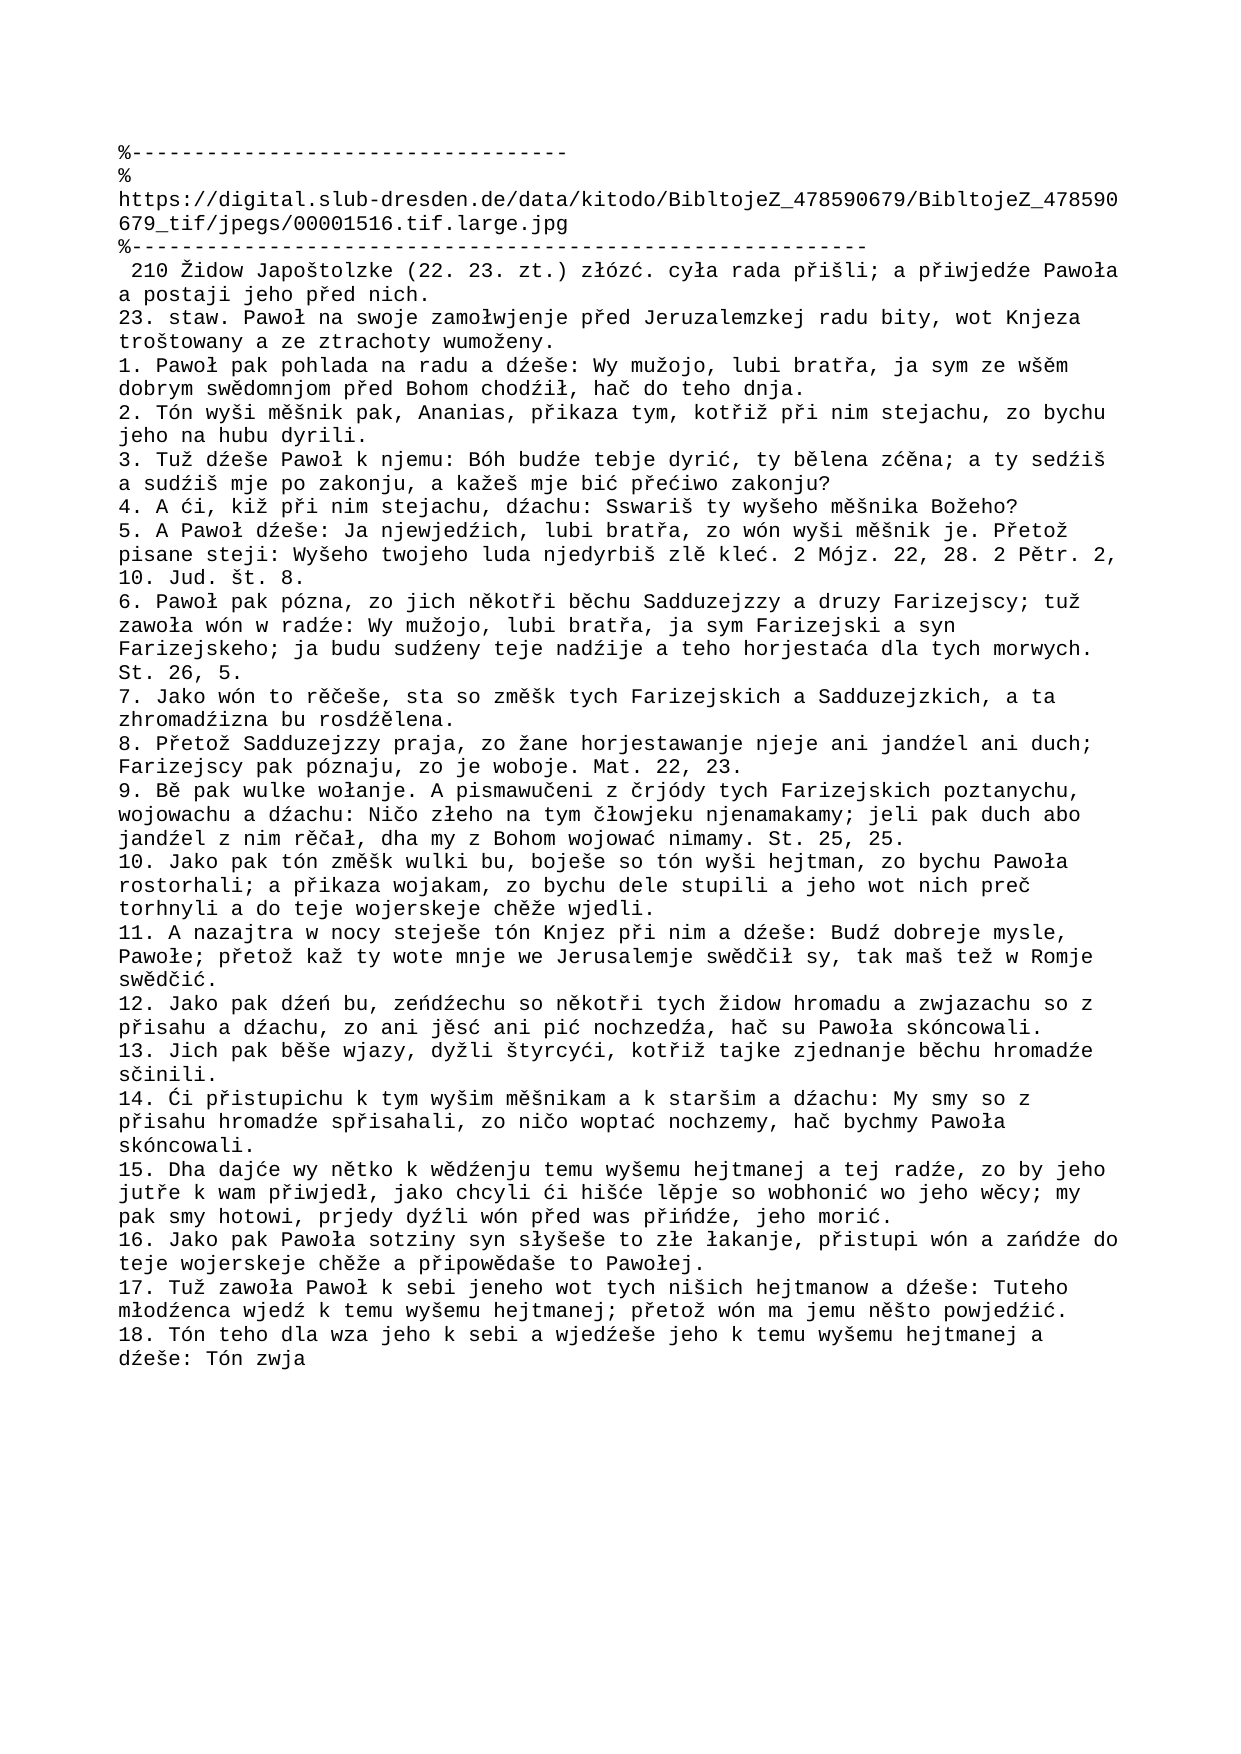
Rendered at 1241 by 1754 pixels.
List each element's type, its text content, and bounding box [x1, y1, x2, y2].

text 18. Tón teho dla wza jeho k sebi a wjedźeše jeho k temu wyšemu hejtmanej a dźeše: Tón zwja [118, 1324, 1122, 1371]
text %----------------------------------- [118, 142, 1122, 165]
text 12. Jako pak dźeń bu, zeńdźechu so někotři tych židow hromadu a zwjazachu so z přisahu a dźachu, zo ani jěsć ani pić nochzedźa, hač su Pawoła skóncowali. [118, 993, 1122, 1040]
text 6. Pawoł pak pózna, zo jich někotři běchu Sadduzejzzy a druzy Farizejscy; tuž zawoła wón w radźe: Wy mužojo, lubi bratřa, ja sym Farizejski a syn Farizejskeho; ja budu sudźeny teje nadźije a teho horjestaća dla tych morwych. St. 26, 5. [118, 591, 1122, 686]
text 4. A ći, kiž při nim stejachu, dźachu: Sswariš ty wyšeho měšnika Božeho? [118, 496, 1122, 520]
text 23. staw. Pawoł na swoje zamołwjenje před Jeruzalemzkej radu bity, wot Knjeza troštowany a ze ztrachoty wumoženy. [118, 307, 1122, 354]
text 17. Tuž zawoła Pawoł k sebi jeneho wot tych nišich hejtmanow a dźeše: Tuteho młodźenca wjedź k temu wyšemu hejtmanej; přetož wón ma jemu něšto powjedźić. [118, 1277, 1122, 1324]
text 13. Jich pak běše wjazy, dyžli štyrcyći, kotřiž tajke zjednanje běchu hromadźe sčinili. [118, 1040, 1122, 1088]
text 3. Tuž dźeše Pawoł k njemu: Bóh budźe tebje dyrić, ty bělena zćěna; a ty sedźiš a sudźiš mje po zakonju, a kažeš mje bić přećiwo zakonju? [118, 449, 1122, 496]
text 7. Jako wón to rěčeše, sta so změšk tych Farizejskich a Sadduzejzkich, a ta zhromadźizna bu rosdźělena. [118, 686, 1122, 733]
text 10. Jako pak tón změšk wulki bu, boješe so tón wyši hejtman, zo bychu Pawoła rostorhali; a přikaza wojakam, zo bychu dele stupili a jeho wot nich preč torhnyli a do teje wojerskeje chěže wjedli. [118, 851, 1122, 922]
text 15. Dha dajće wy nětko k wědźenju temu wyšemu hejtmanej a tej radźe, zo by jeho jutře k wam přiwjedł, jako chcyli ći hišće lěpje so wobhonić wo jeho wěcy; my pak smy hotowi, prjedy dyźli wón před was přińdźe, jeho morić. [118, 1158, 1122, 1229]
text 14. Ći přistupichu k tym wyšim měšnikam a k staršim a dźachu: My smy so z přisahu hromadźe spřisahali, zo ničo woptać nochzemy, hač bychmy Pawoła skóncowali. [118, 1088, 1122, 1158]
text 11. A nazajtra w nocy steješe tón Knjez při nim a dźeše: Budź dobreje mysle, Pawołe; přetož kaž ty wote mnje we Jerusalemje swědčił sy, tak maš tež w Romje swědčić. [118, 922, 1122, 993]
text 2. Tón wyši měšnik pak, Ananias, přikaza tym, kotřiž při nim stejachu, zo bychu jeho na hubu dyrili. [118, 402, 1122, 449]
text %----------------------------------------------------------- [118, 236, 1122, 260]
text % https://digital.slub-dresden.de/data/kitodo/BibltojeZ_478590679/BibltojeZ_478590679_tif/jpegs/00001516.tif.large.jpg [118, 165, 1122, 236]
text 8. Přetož Sadduzejzzy praja, zo žane horjestawanje njeje ani jandźel ani duch; Farizejscy pak póznaju, zo je woboje. Mat. 22, 23. [118, 733, 1122, 780]
text 1. Pawoł pak pohlada na radu a dźeše: Wy mužojo, lubi bratřa, ja sym ze wšěm dobrym swědomnjom před Bohom chodźił, hač do teho dnja. [118, 354, 1122, 402]
text 210 Židow Japoštolzke (22. 23. zt.) złózć. cyła rada přišli; a přiwjedźe Pawoła a postaji jeho před nich. [118, 260, 1122, 307]
text 9. Bě pak wulke wołanje. A pismawučeni z črjódy tych Farizejskich poztanychu, wojowachu a dźachu: Ničo złeho na tym čłowjeku njenamakamy; jeli pak duch abo jandźel z nim rěčał, dha my z Bohom wojować nimamy. St. 25, 25. [118, 780, 1122, 851]
text 5. A Pawoł dźeše: Ja njewjedźich, lubi bratřa, zo wón wyši měšnik je. Přetož pisane steji: Wyšeho twojeho luda njedyrbiš zlě kleć. 2 Mójz. 22, 28. 2 Pětr. 2, 10. Jud. št. 8. [118, 520, 1122, 591]
text 16. Jako pak Pawoła sotziny syn słyšeše to złe łakanje, přistupi wón a zańdźe do teje wojerskeje chěže a připowědaše to Pawołej. [118, 1229, 1122, 1277]
